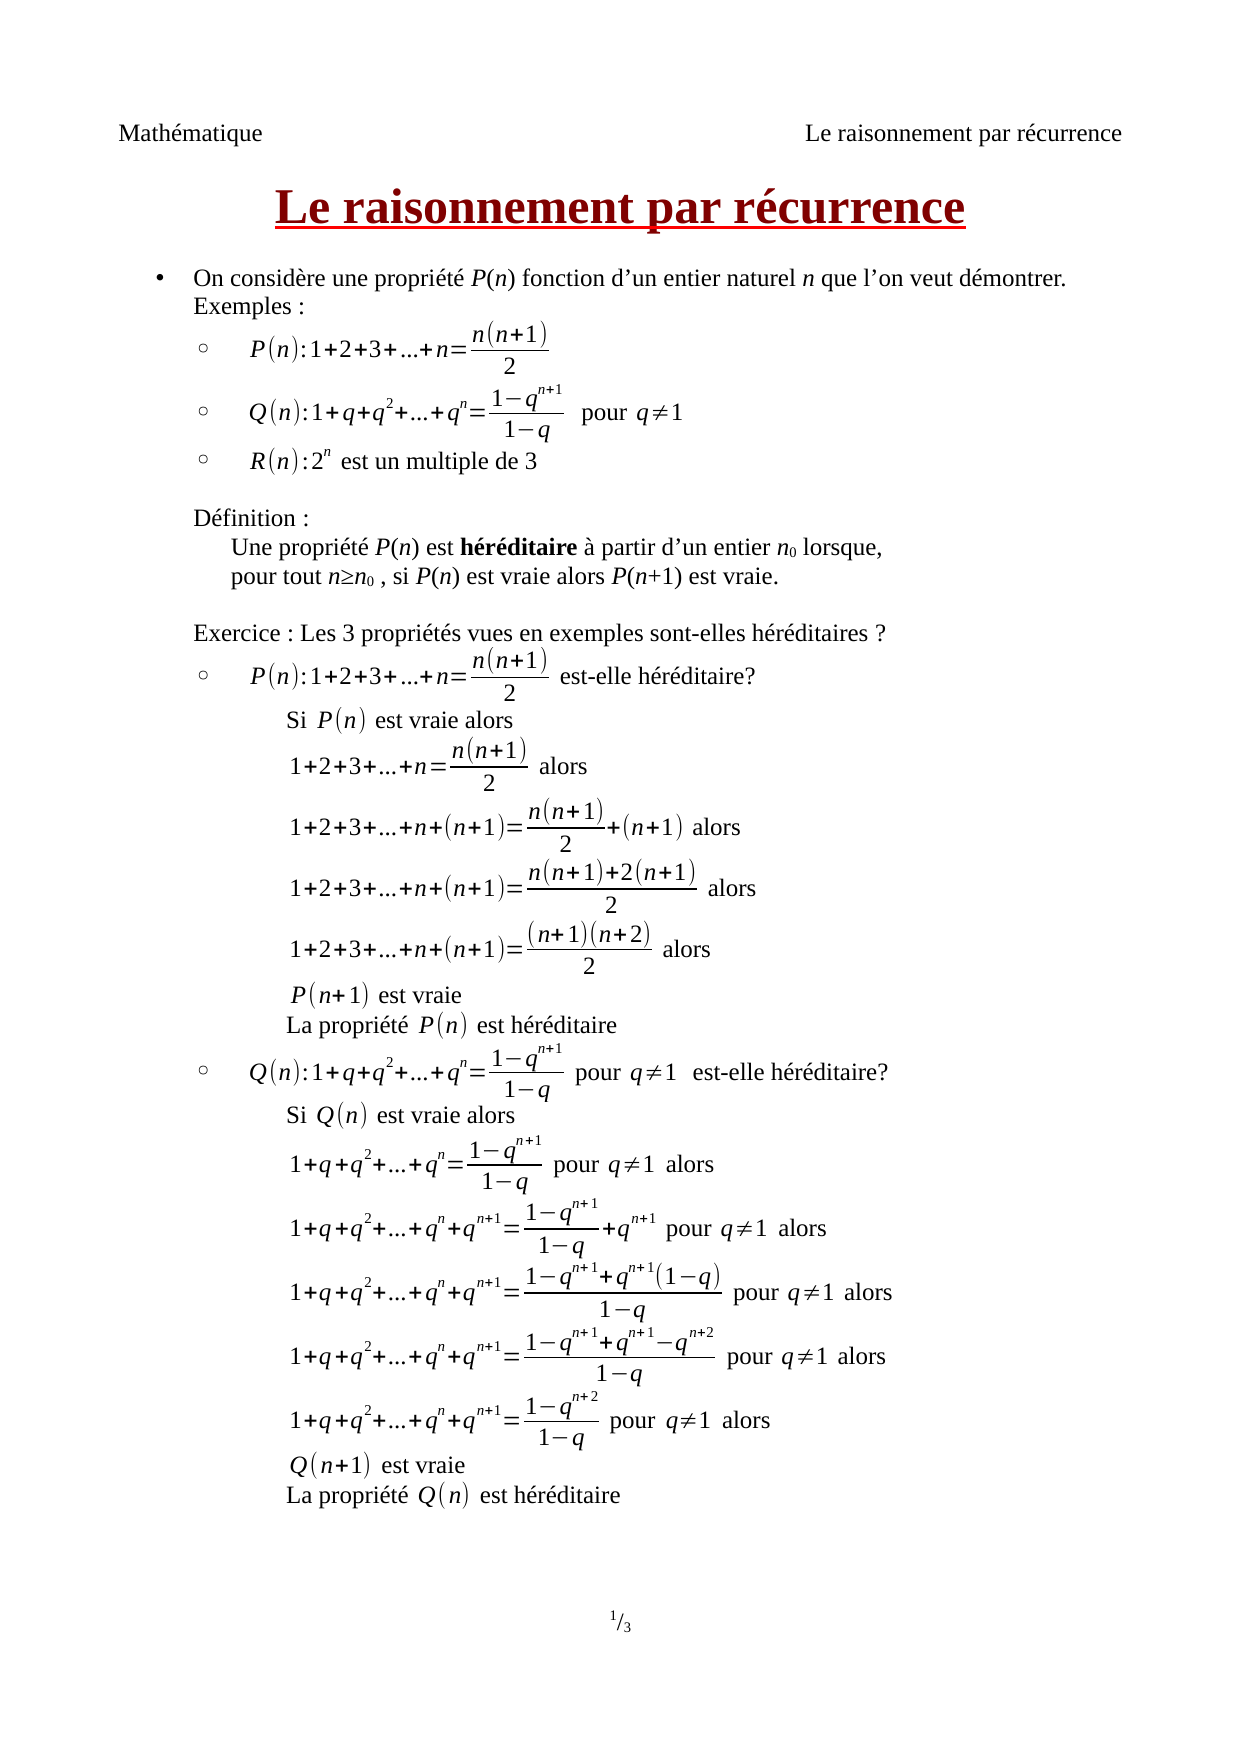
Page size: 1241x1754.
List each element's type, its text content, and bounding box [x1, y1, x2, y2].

list On considère une propriété P(n) fonction d’un entier naturel n que l’on veut démontrer. [156, 263, 1122, 291]
list Exercice : Les 3 propriétés vues en exemples sont-elles héréditaires ? [156, 618, 1122, 647]
text Le raisonnement par récurrence [118, 176, 1122, 234]
list Exemples : [156, 291, 1122, 320]
list Définition : [156, 503, 1122, 532]
list pour tout n≥n0 , si P(n) est vraie alors P(n+1) est vraie. [193, 561, 1122, 589]
list Une propriété P(n) est héréditaire à partir d’un entier n0 lorsque, [193, 532, 1122, 561]
